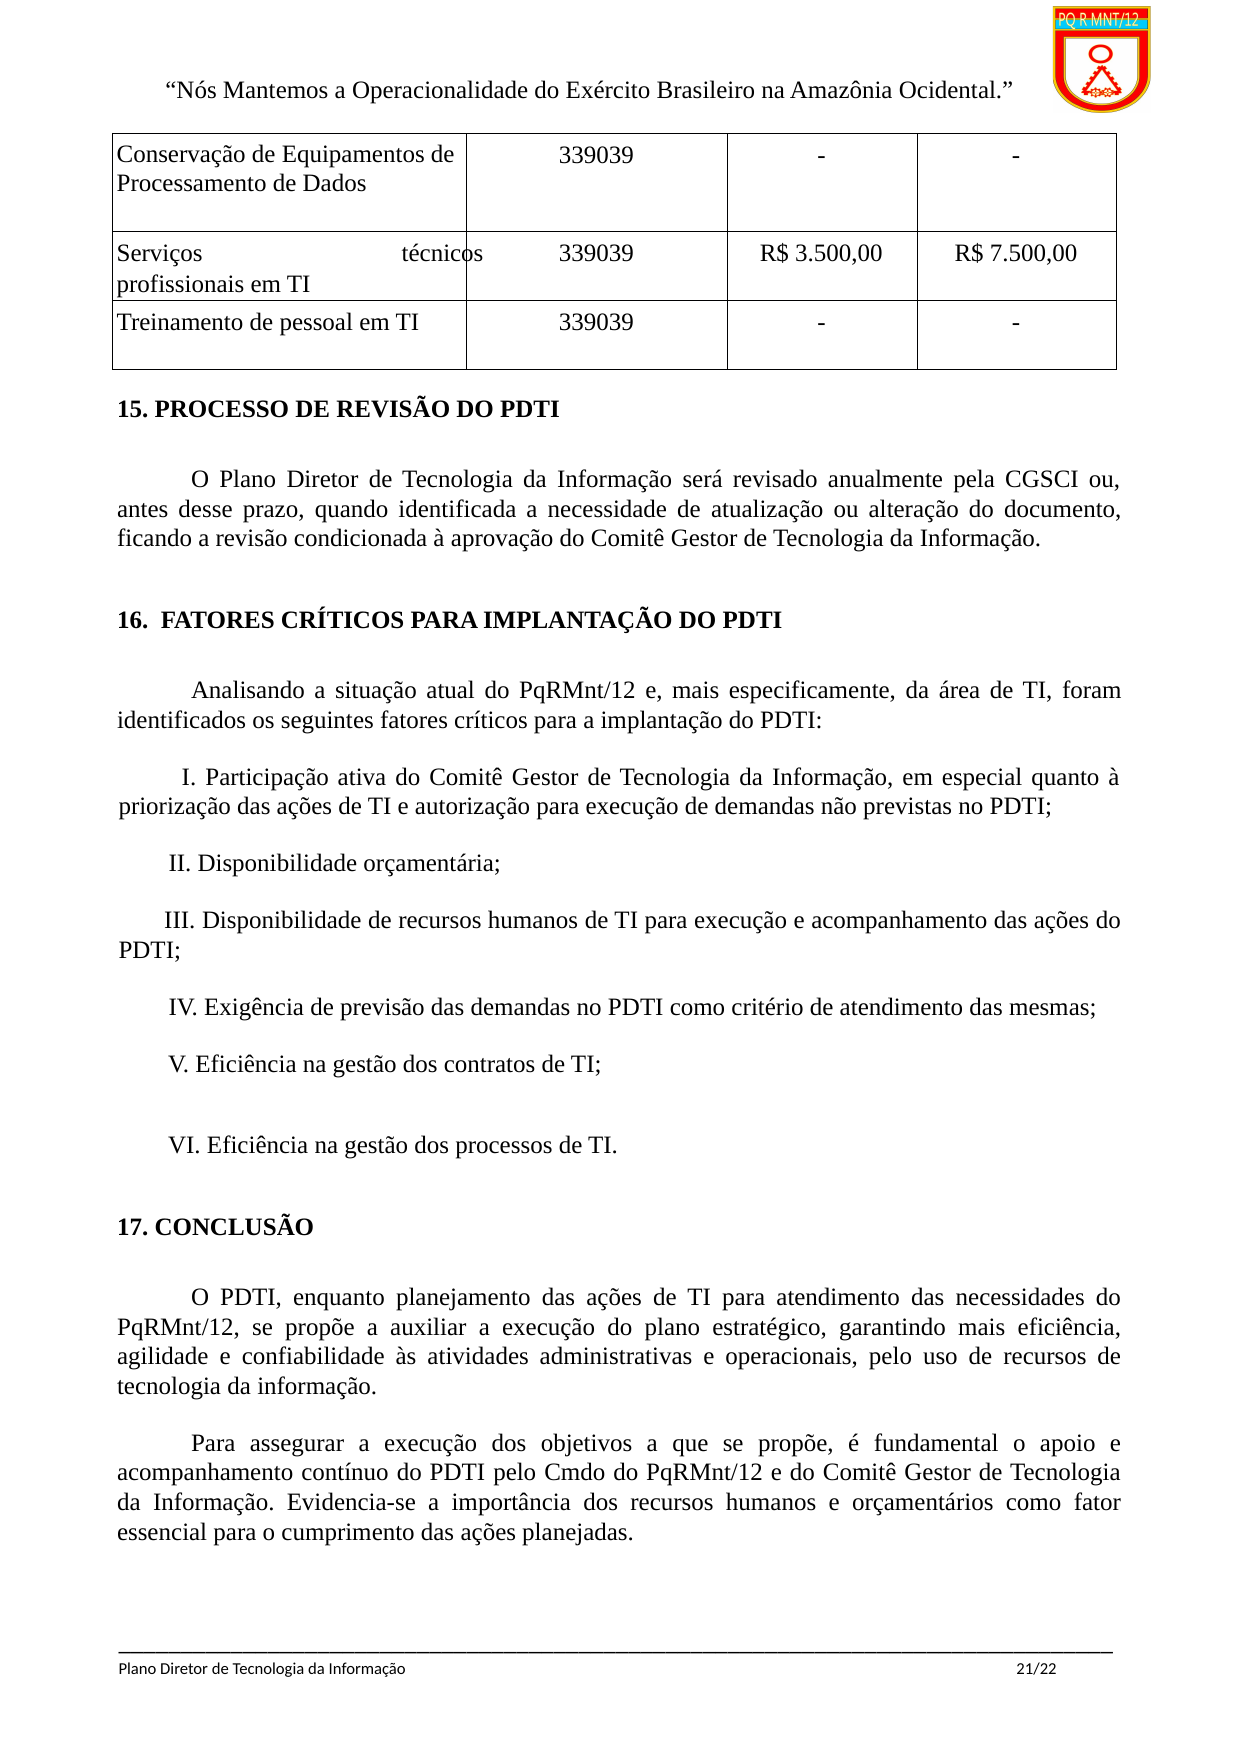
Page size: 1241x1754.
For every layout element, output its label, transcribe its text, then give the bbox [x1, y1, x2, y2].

text O Plano Diretor de Tecnologia da Informação será revisado anualmente pela CGSCI ou, antes desse prazo, quando identificada a necessidade de atualização ou alteração do documento, ficando a revisão condicionada à aprovação do Comitê Gestor de Tecnologia da Informação. [117, 464, 1122, 552]
list VI. Eficiência na gestão dos processos de TI. [118, 1131, 1122, 1159]
table_cell 339039 [467, 232, 727, 300]
list II. Disponibilidade orçamentária; [118, 848, 1122, 877]
table_cell - [728, 134, 917, 231]
list III. Disponibilidade de recursos humanos de TI para execução e acompanhamento das ações do PDTI; [118, 905, 1122, 963]
table_cell R$ 7.500,00 [918, 232, 1116, 300]
picture [1052, 6, 1151, 113]
list IV. Exigência de previsão das demandas no PDTI como critério de atendimento das mesmas; [118, 992, 1122, 1021]
table_cell 339039 [467, 134, 727, 231]
table_cell Conservação de Equipamentos de Processamento de Dados [113, 134, 466, 231]
table_cell - [918, 301, 1116, 369]
text Analisando a situação atual do PqRMnt/12 e, mais especificamente, da área de TI, foram identificados os seguintes fatores críticos para a implantação do PDTI: [117, 675, 1122, 733]
list I. Participação ativa do Comitê Gestor de Tecnologia da Informação, em especial quanto à priorização das ações de TI e autorização para execução de demandas não previstas no PDTI; [118, 762, 1122, 820]
list V. Eficiência na gestão dos contratos de TI; [118, 1049, 1122, 1077]
table_cell R$ 3.500,00 [728, 232, 917, 300]
table_cell - [918, 134, 1116, 231]
subtitle 16. FATORES CRÍTICOS PARA IMPLANTAÇÃO DO PDTI [117, 605, 1123, 634]
table_cell - [728, 301, 917, 369]
table_cell Serviços técnicos profissionais em TI [113, 232, 466, 300]
text O PDTI, enquanto planejamento das ações de TI para atendimento das necessidades do PqRMnt/12, se propõe a auxiliar a execução do plano estratégico, garantindo mais eficiência, agilidade e confiabilidade às atividades administrativas e operacionais, pelo uso de recursos de tecnologia da informação. [117, 1282, 1122, 1400]
table_cell Treinamento de pessoal em TI [113, 301, 466, 369]
text Para assegurar a execução dos objetivos a que se propõe, é fundamental o apoio e acompanhamento contínuo do PDTI pelo Cmdo do PqRMnt/12 e do Comitê Gestor de Tecnologia da Informação. Evidencia-se a importância dos recursos humanos e orçamentários como fator essencial para o cumprimento das ações planejadas. [117, 1428, 1122, 1545]
subtitle 15. PROCESSO DE REVISÃO DO PDTI [117, 394, 1123, 423]
table_cell 339039 [467, 301, 727, 369]
subtitle 17. CONCLUSÃO [117, 1212, 1123, 1241]
